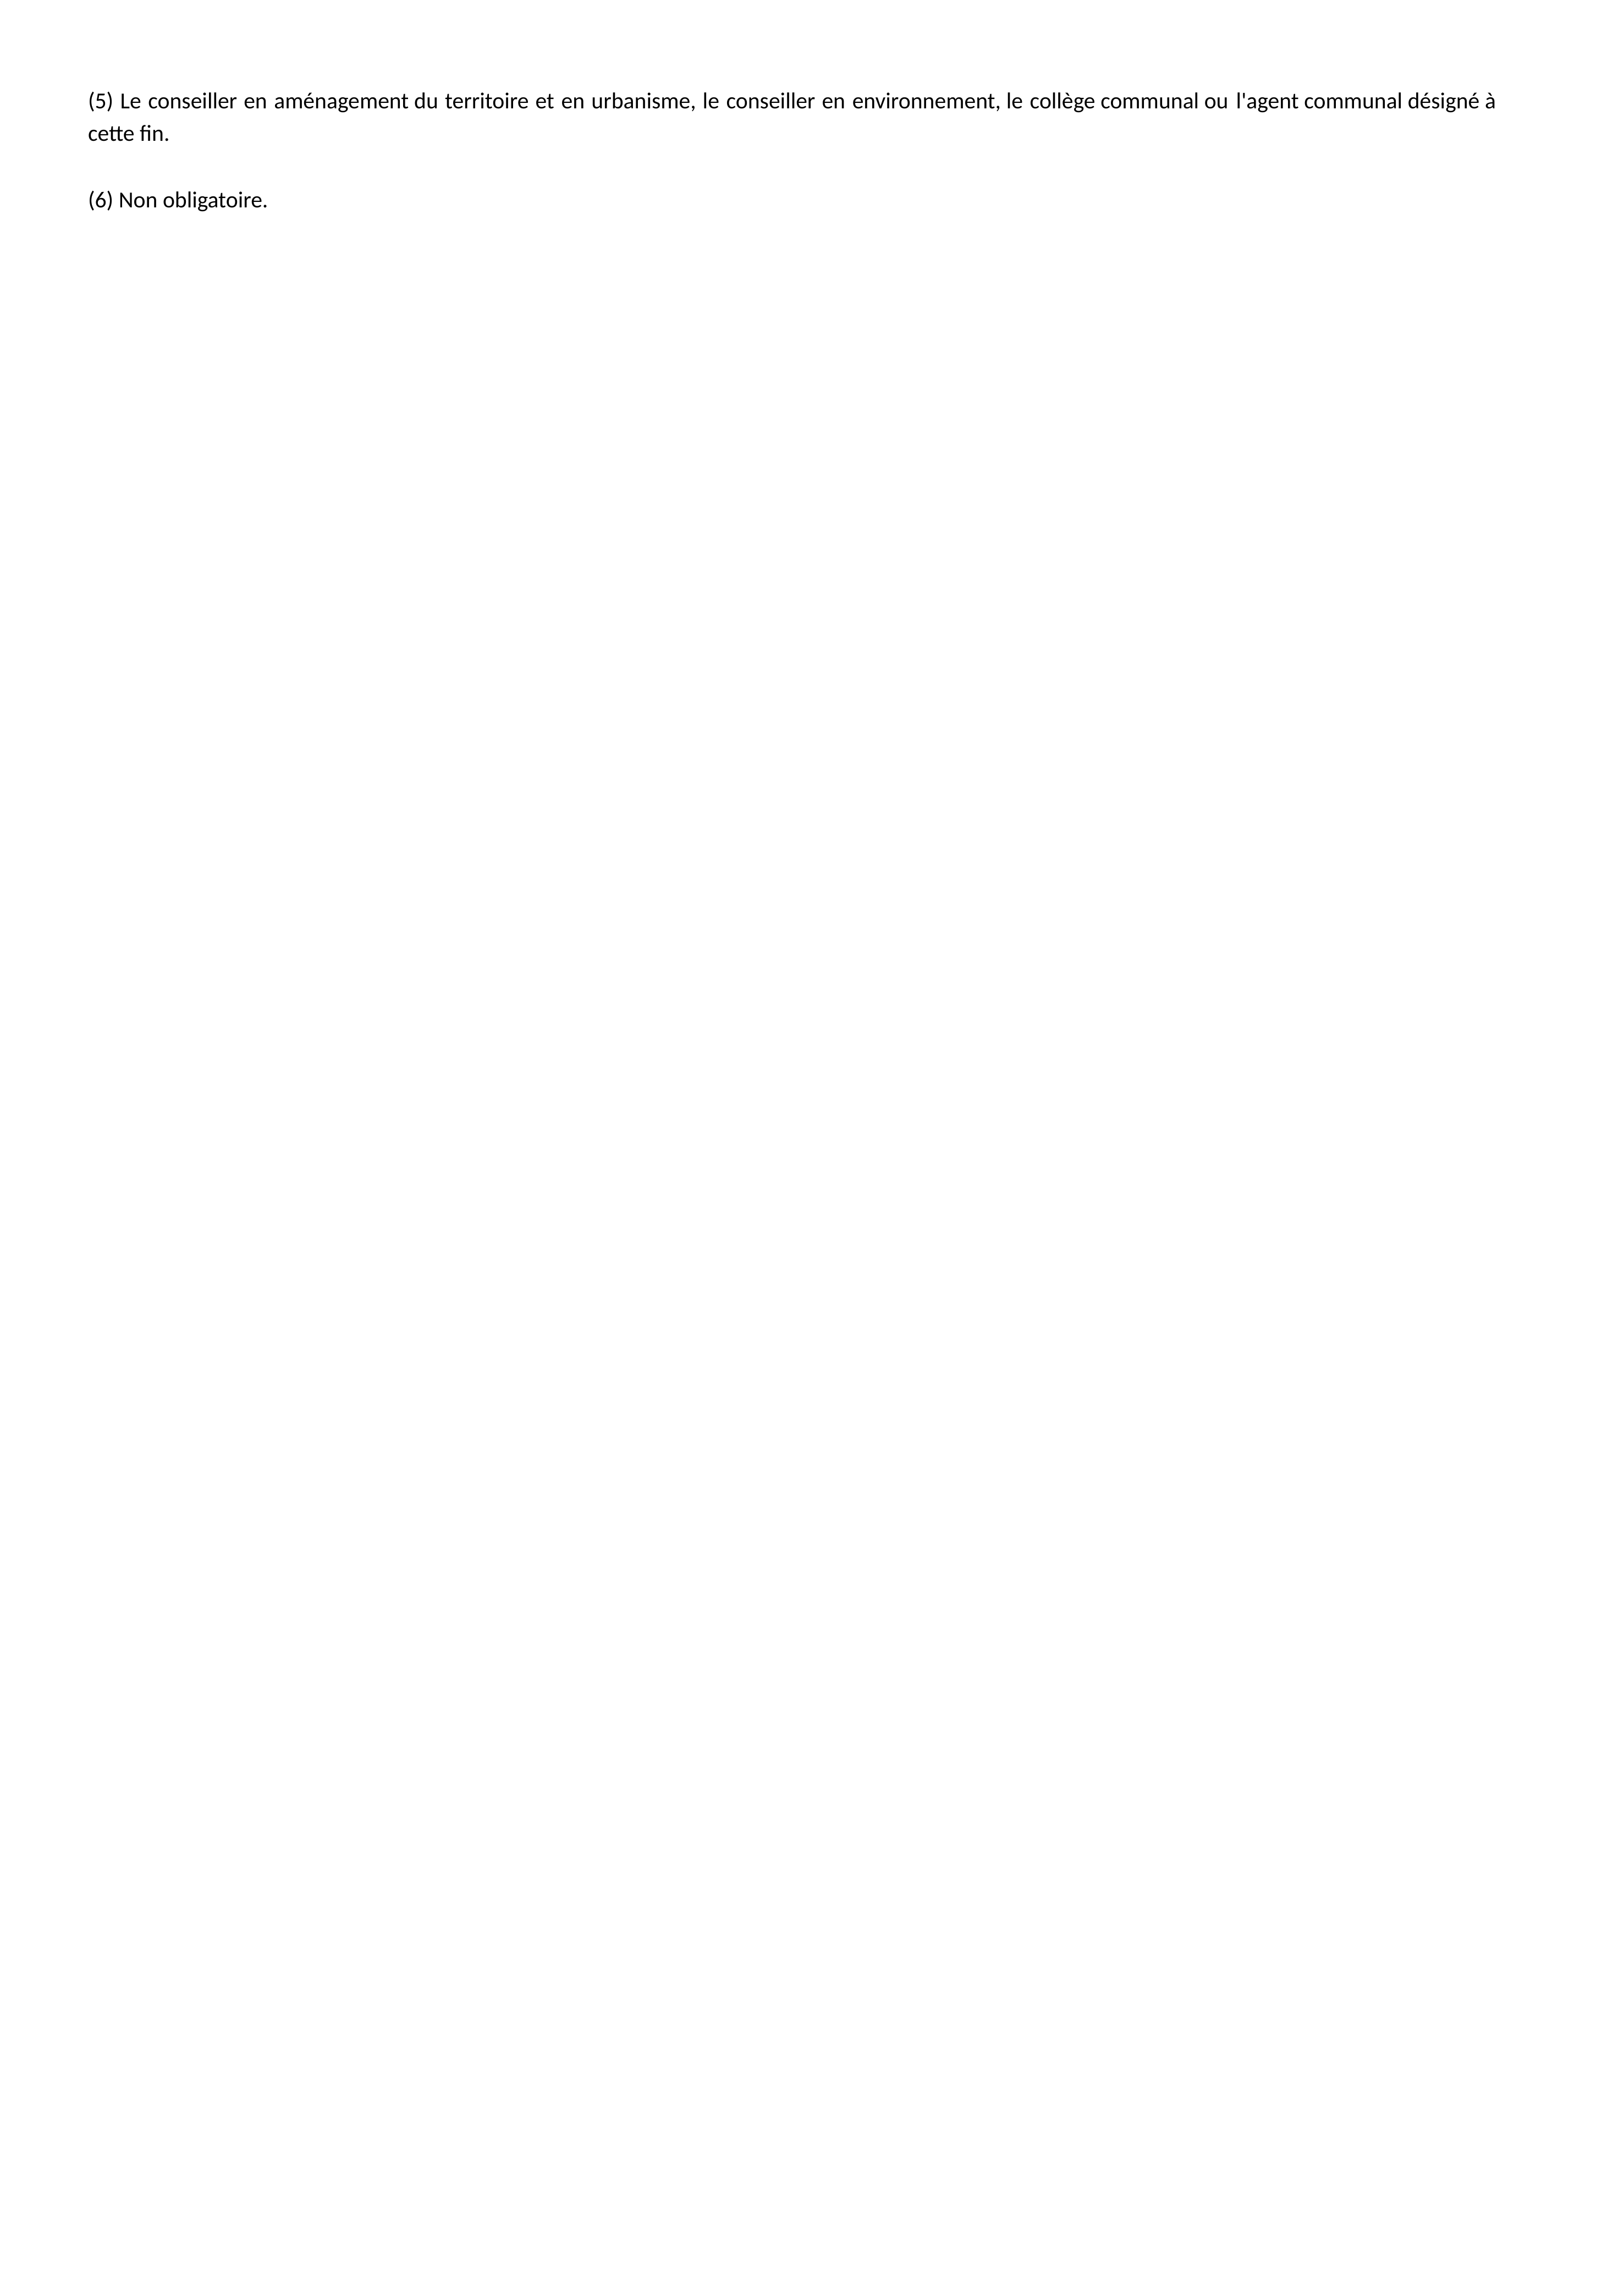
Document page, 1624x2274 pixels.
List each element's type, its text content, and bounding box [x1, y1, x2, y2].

text (6) Non obligatoire. [88, 185, 1543, 213]
text (5) Le conseiller en aménagement du territoire et en urbanisme, le conseiller en environnement, le collège communal ou l'agent communal désigné à cette fin. [88, 86, 1539, 147]
